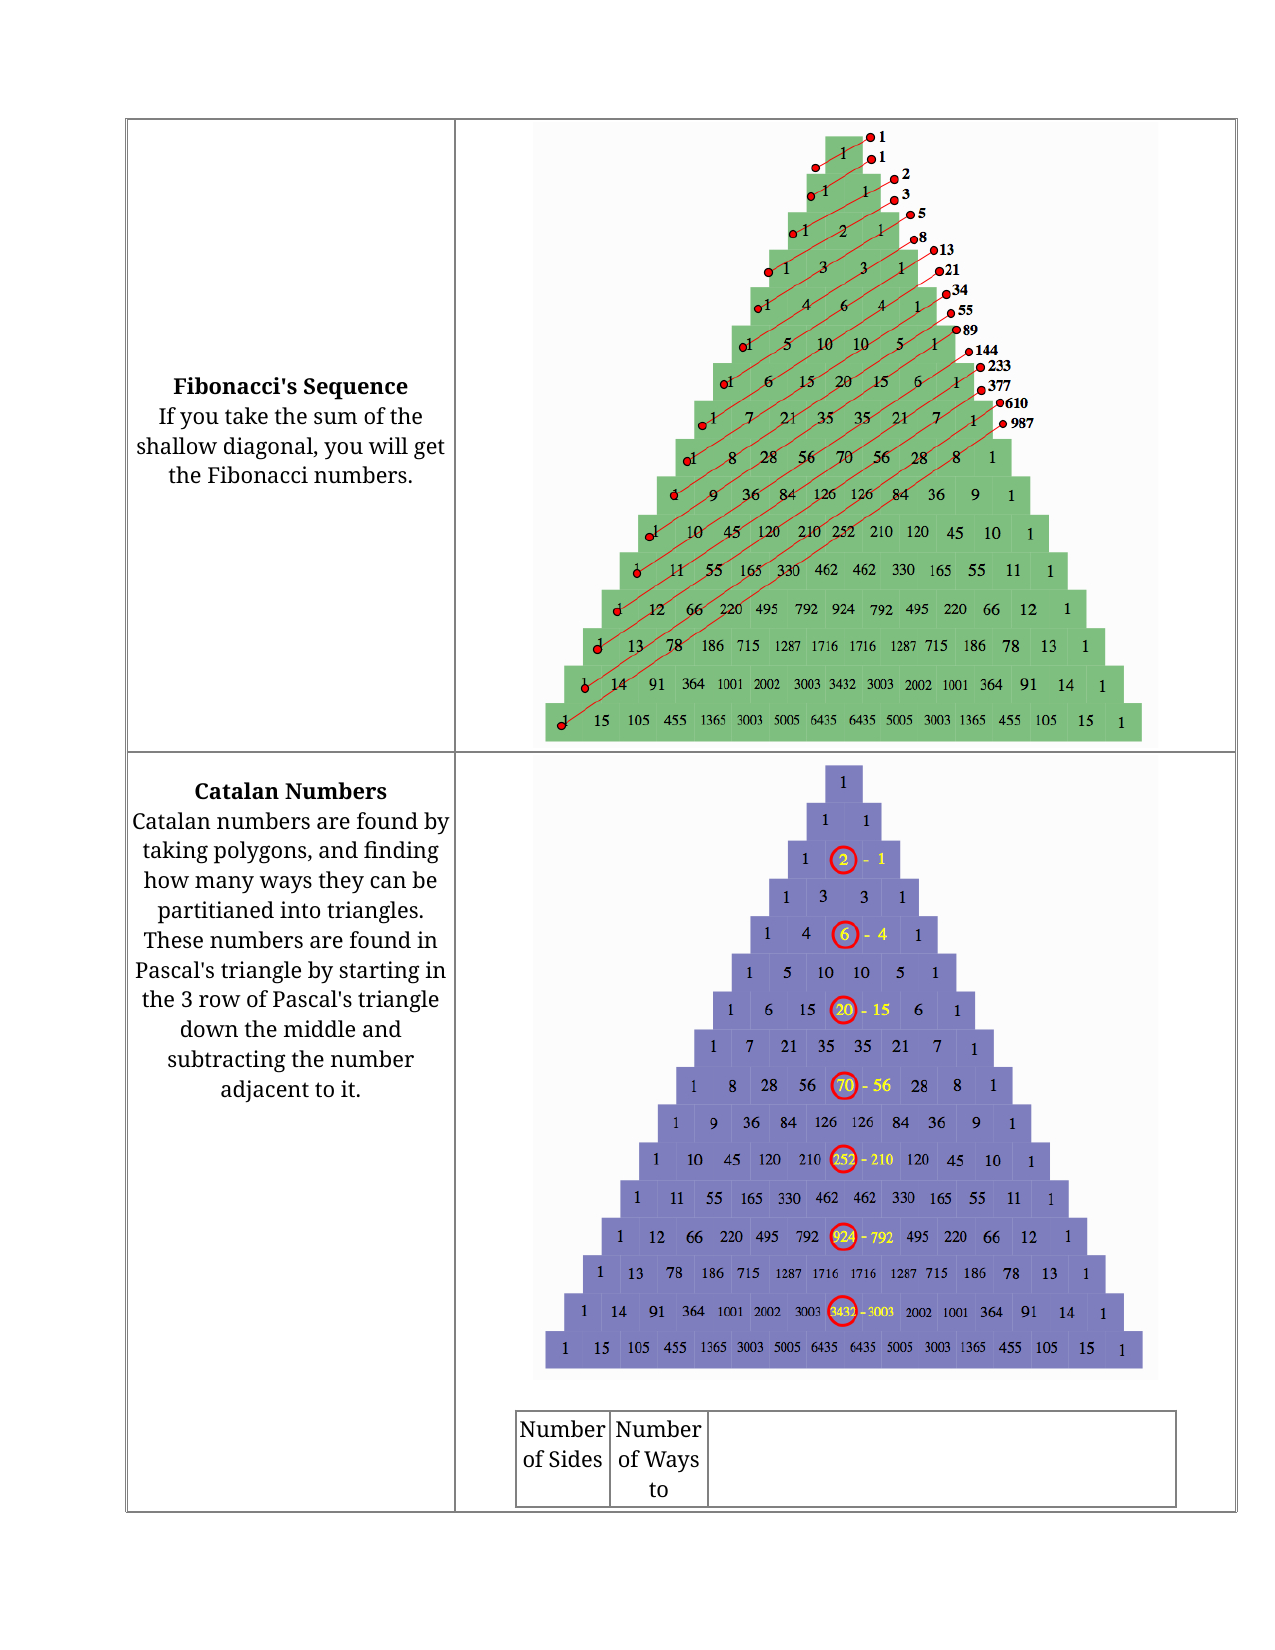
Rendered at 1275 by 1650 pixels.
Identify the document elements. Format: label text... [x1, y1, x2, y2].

table_cell [456, 753, 1235, 1511]
table_header [709, 1412, 1175, 1506]
table_header Number of Sides [517, 1412, 609, 1506]
table_cell [456, 120, 1235, 751]
table_cell Catalan Numbers Catalan numbers are found by taking polygons, and finding how many ways they can be partitianed into triangles. These numbers are found in Pascal's triangle by starting in the 3 row of Pascal's triangle down the middle and subtracting the number adjacent to it. [128, 753, 454, 1511]
table_cell Fibonacci's Sequence If you take the sum of the shallow diagonal, you will get the Fibonacci numbers. [128, 120, 454, 751]
table_header Number of Ways to [611, 1412, 707, 1506]
